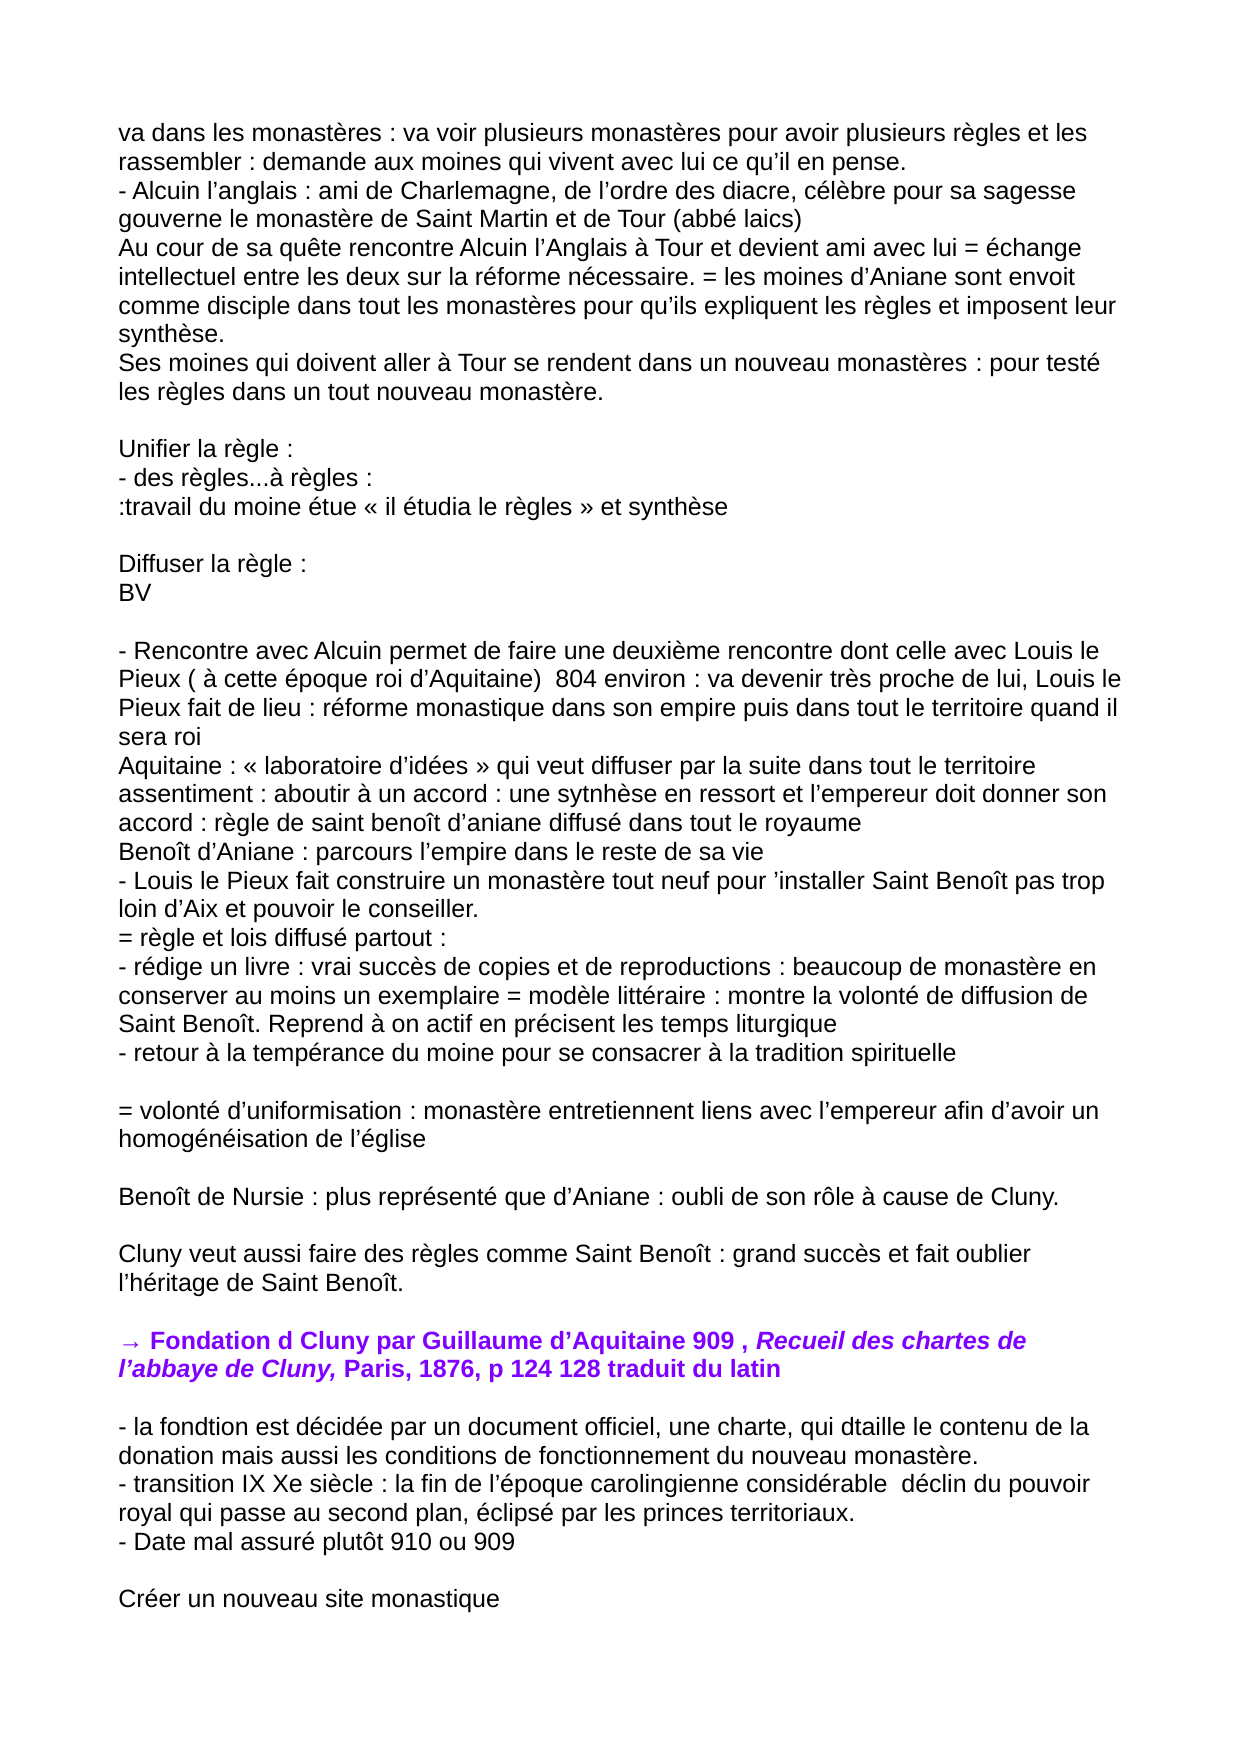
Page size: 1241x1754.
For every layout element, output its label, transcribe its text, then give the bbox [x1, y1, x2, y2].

text - rédige un livre : vrai succès de copies et de reproductions : beaucoup de monastère en conserver au moins un exemplaire = modèle littéraire : montre la volonté de diffusion de Saint Benoît. Reprend à on actif en précisent les temps liturgique [118, 952, 1122, 1038]
text Diffuser la règle : [118, 549, 1122, 578]
text - Date mal assuré plutôt 910 ou 909 [118, 1527, 1122, 1556]
text Ses moines qui doivent aller à Tour se rendent dans un nouveau monastères : pour testé les règles dans un tout nouveau monastère. [118, 348, 1122, 406]
text - Rencontre avec Alcuin permet de faire une deuxième rencontre dont celle avec Louis le Pieux ( à cette époque roi d’Aquitaine) 804 environ : va devenir très proche de lui, Louis le Pieux fait de lieu : réforme monastique dans son empire puis dans tout le territoire quand il sera roi [118, 636, 1122, 751]
text Benoît de Nursie : plus représenté que d’Aniane : oubli de son rôle à cause de Cluny. [118, 1182, 1122, 1211]
text BV [118, 578, 1122, 607]
text va dans les monastères : va voir plusieurs monastères pour avoir plusieurs règles et les rassembler : demande aux moines qui vivent avec lui ce qu’il en pense. [118, 118, 1122, 176]
text assentiment : aboutir à un accord : une sytnhèse en ressort et l’empereur doit donner son accord : règle de saint benoît d’aniane diffusé dans tout le royaume [118, 779, 1122, 837]
text Au cour de sa quête rencontre Alcuin l’Anglais à Tour et devient ami avec lui = échange intellectuel entre les deux sur la réforme nécessaire. = les moines d’Aniane sont envoit comme disciple dans tout les monastères pour qu’ils expliquent les règles et imposent leur synthèse. [118, 233, 1122, 348]
text Benoît d’Aniane : parcours l’empire dans le reste de sa vie [118, 837, 1122, 866]
text - Alcuin l’anglais : ami de Charlemagne, de l’ordre des diacre, célèbre pour sa sagesse gouverne le monastère de Saint Martin et de Tour (abbé laics) [118, 176, 1122, 233]
text Créer un nouveau site monastique [118, 1584, 1122, 1613]
text :travail du moine étue « il étudia le règles » et synthèse [118, 492, 1122, 521]
text - retour à la tempérance du moine pour se consacrer à la tradition spirituelle [118, 1038, 1122, 1067]
text - Louis le Pieux fait construire un monastère tout neuf pour ’installer Saint Benoît pas trop loin d’Aix et pouvoir le conseiller. [118, 866, 1122, 923]
text = volonté d’uniformisation : monastère entretiennent liens avec l’empereur afin d’avoir un homogénéisation de l’église [118, 1096, 1122, 1153]
text = règle et lois diffusé partout : [118, 923, 1122, 952]
text - transition IX Xe siècle : la fin de l’époque carolingienne considérable déclin du pouvoir royal qui passe au second plan, éclipsé par les princes territoriaux. [118, 1469, 1122, 1527]
text Unifier la règle : [118, 434, 1122, 463]
text - des règles...à règles : [118, 463, 1122, 492]
text Cluny veut aussi faire des règles comme Saint Benoît : grand succès et fait oublier l’héritage de Saint Benoît. [118, 1239, 1122, 1297]
text - la fondtion est décidée par un document officiel, une charte, qui dtaille le contenu de la donation mais aussi les conditions de fonctionnement du nouveau monastère. [118, 1412, 1122, 1469]
text Aquitaine : « laboratoire d’idées » qui veut diffuser par la suite dans tout le territoire [118, 751, 1122, 779]
text → Fondation d Cluny par Guillaume d’Aquitaine 909 , Recueil des chartes de l’abbaye de Cluny, Paris, 1876, p 124 128 traduit du latin [118, 1326, 1122, 1383]
